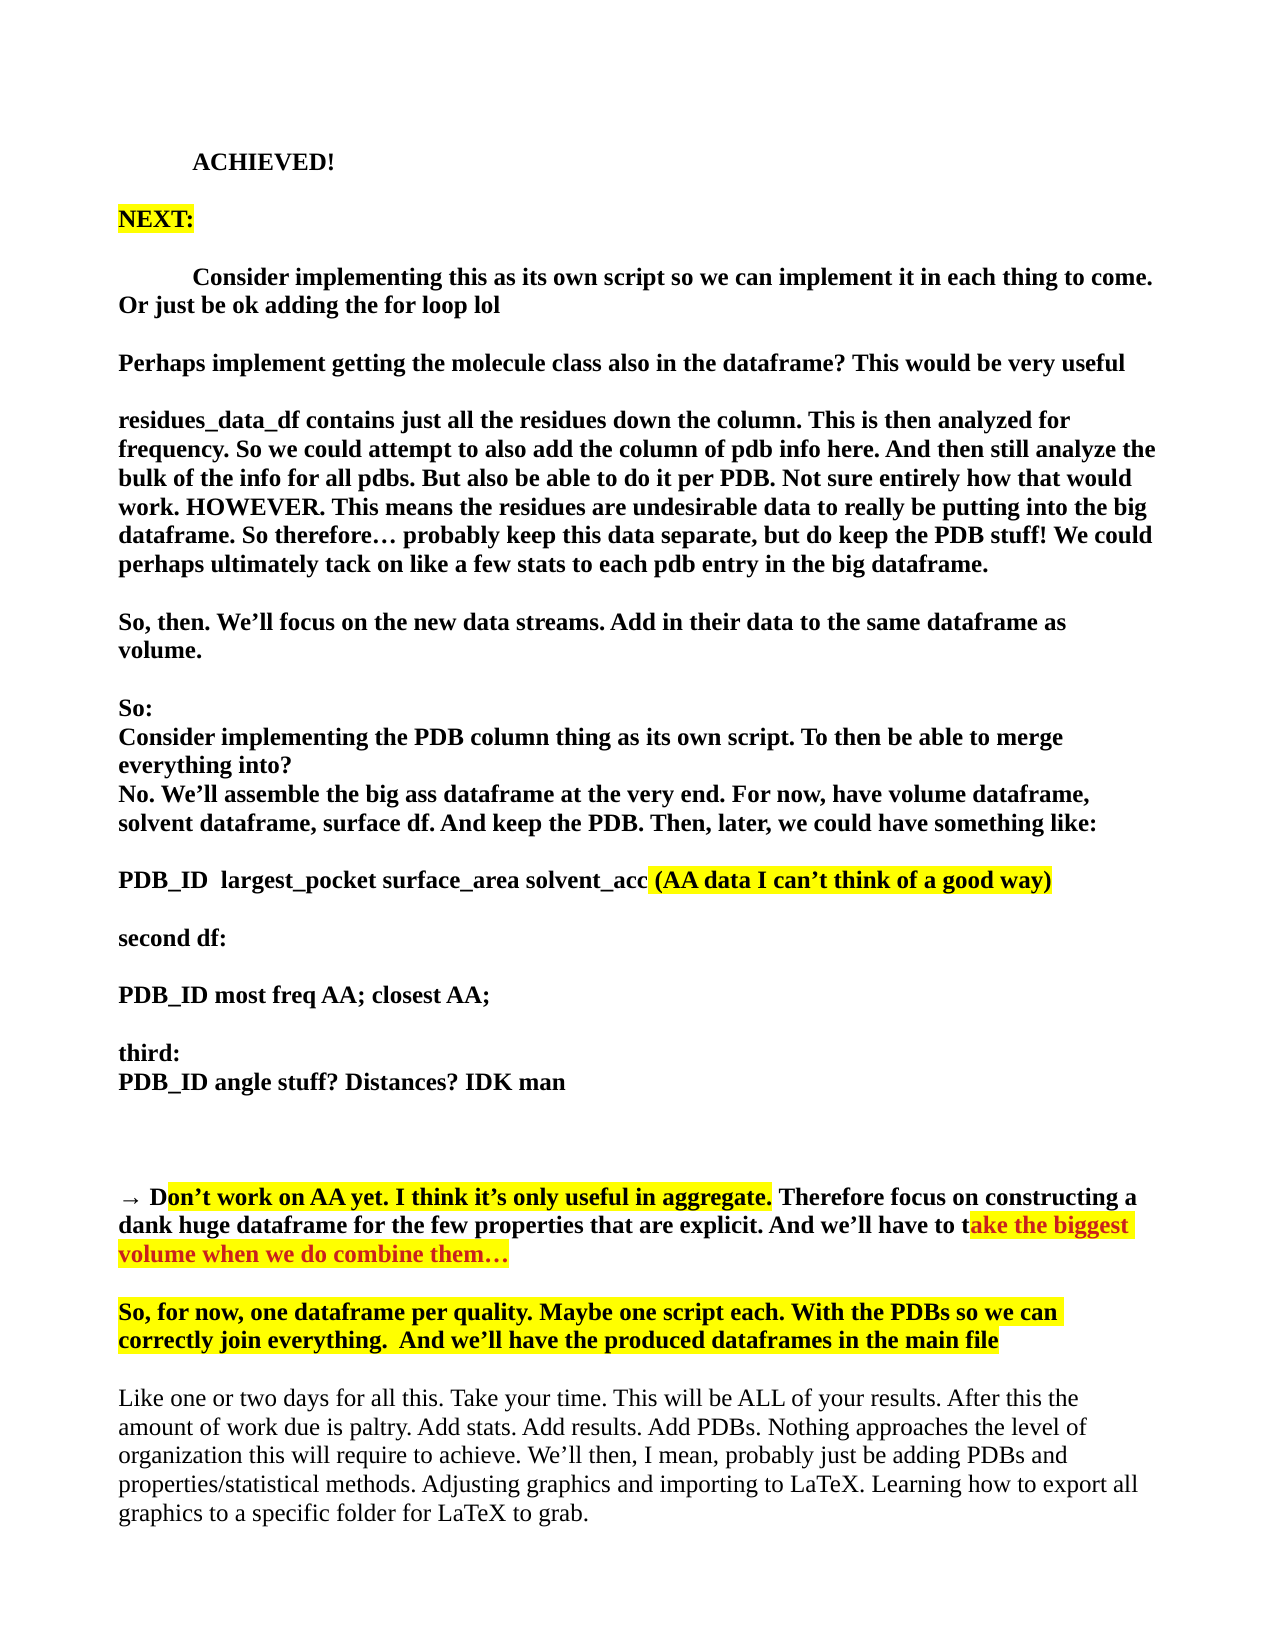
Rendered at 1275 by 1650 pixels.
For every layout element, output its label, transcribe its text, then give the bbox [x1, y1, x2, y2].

text → Don’t work on AA yet. I think it’s only useful in aggregate. Therefore focus on constructing a dank huge dataframe for the few properties that are explicit. And we’ll have to take the biggest volume when we do combine them… [118, 1182, 1157, 1268]
text residues_data_df contains just all the residues down the column. This is then analyzed for frequency. So we could attempt to also add the column of pdb info here. And then still analyze the bulk of the info for all pdbs. But also be able to do it per PDB. Not sure entirely how that would work. HOWEVER. This means the residues are undesirable data to really be putting into the big dataframe. So therefore… probably keep this data separate, but do keep the PDB stuff! We could perhaps ultimately tack on like a few stats to each pdb entry in the big dataframe. [118, 406, 1157, 578]
text NEXT: [118, 204, 1157, 233]
text Consider implementing this as its own script so we can implement it in each thing to come. Or just be ok adding the for loop lol [118, 262, 1157, 319]
text PDB_ID angle stuff? Distances? IDK man [118, 1067, 1157, 1096]
text second df: [118, 923, 1157, 952]
text third: [118, 1038, 1157, 1067]
text Like one or two days for all this. Take your time. This will be ALL of your results. After this the amount of work due is paltry. Add stats. Add results. Add PDBs. Nothing approaches the level of organization this will require to achieve. We’ll then, I mean, probably just be adding PDBs and properties/statistical methods. Adjusting graphics and importing to LaTeX. Learning how to export all graphics to a specific folder for LaTeX to grab. [118, 1383, 1157, 1527]
text Consider implementing the PDB column thing as its own script. To then be able to merge everything into? [118, 722, 1157, 779]
text So, then. We’ll focus on the new data streams. Add in their data to the same dataframe as volume. [118, 607, 1157, 664]
text Perhaps implement getting the molecule class also in the dataframe? This would be very useful [118, 348, 1157, 377]
text ACHIEVED! [118, 147, 1157, 176]
text PDB_ID most freq AA; closest AA; [118, 981, 1157, 1009]
text So, for now, one dataframe per quality. Maybe one script each. With the PDBs so we can correctly join everything. And we’ll have the produced dataframes in the main file [118, 1297, 1157, 1354]
text PDB_ID largest_pocket surface_area solvent_acc (AA data I can’t think of a good way) [118, 866, 1157, 894]
text No. We’ll assemble the big ass dataframe at the very end. For now, have volume dataframe, solvent dataframe, surface df. And keep the PDB. Then, later, we could have something like: [118, 779, 1157, 837]
text So: [118, 693, 1157, 722]
